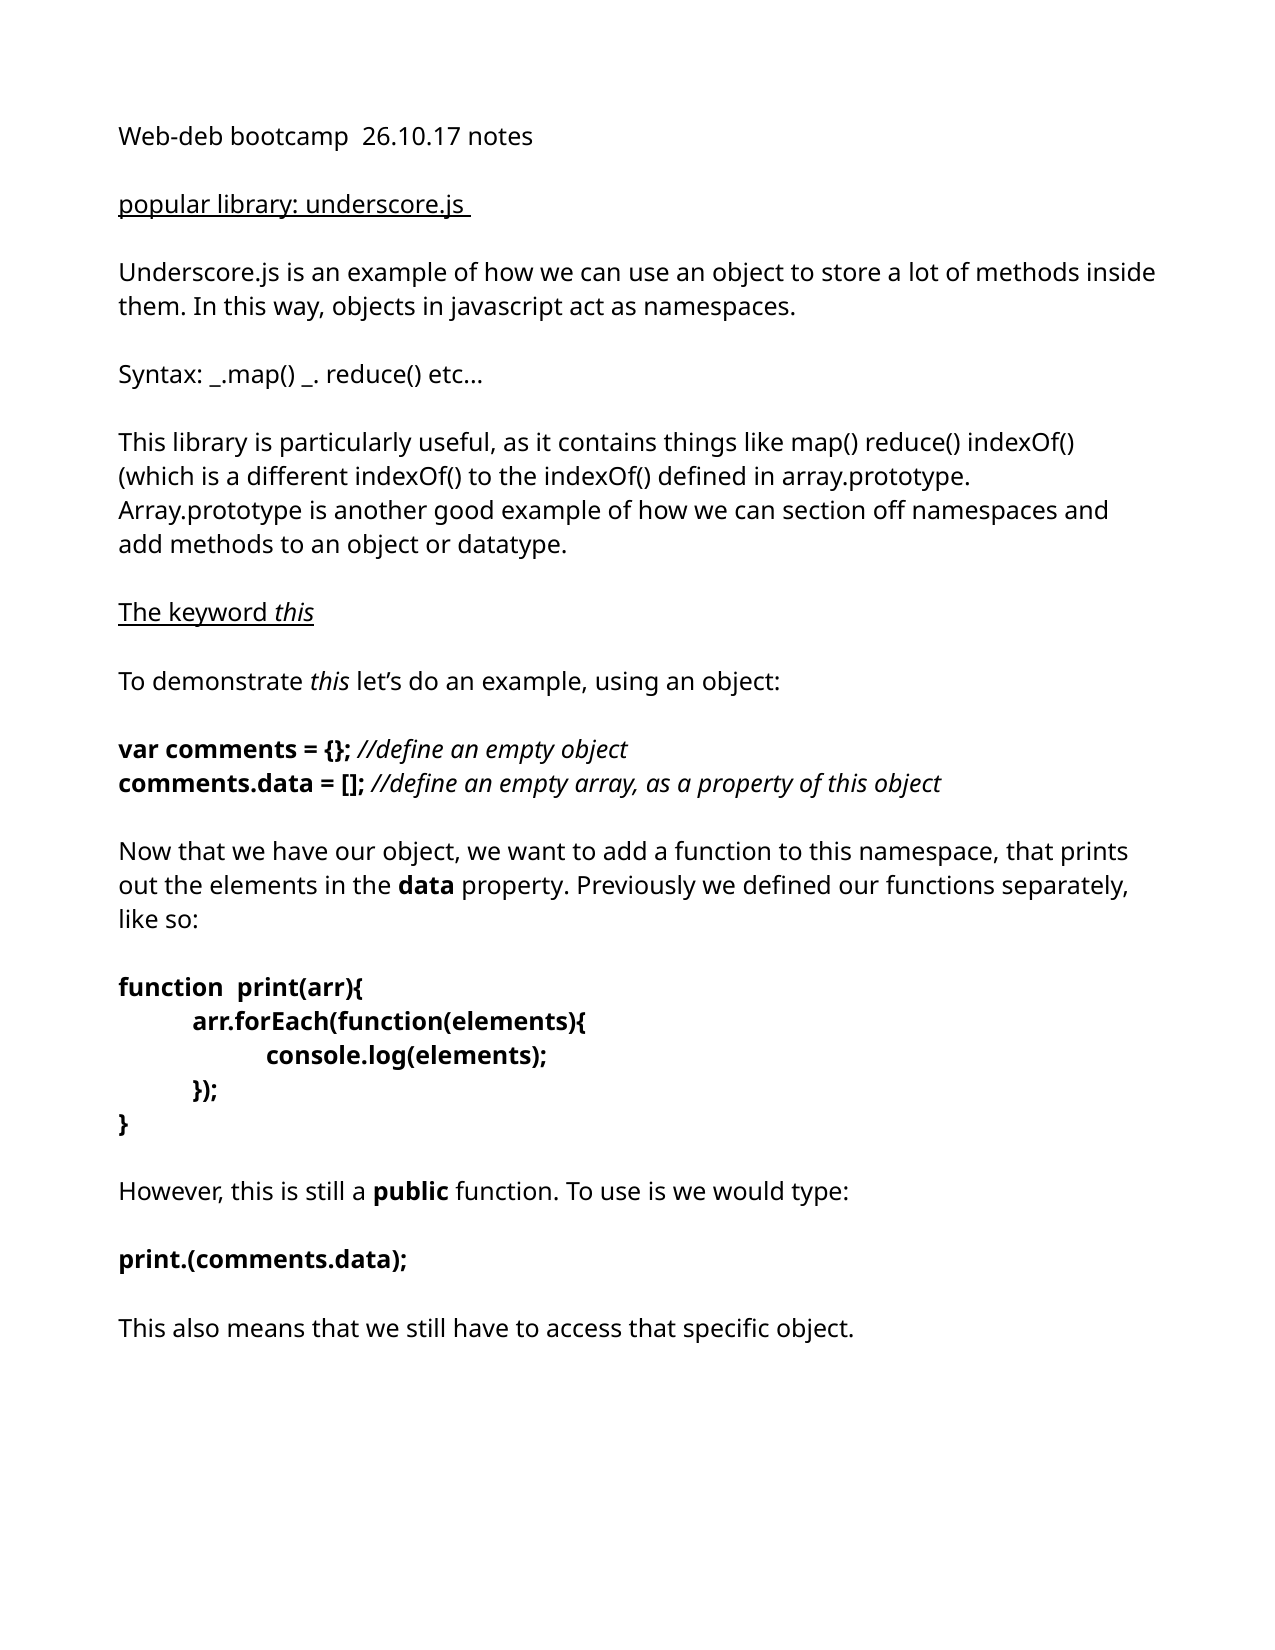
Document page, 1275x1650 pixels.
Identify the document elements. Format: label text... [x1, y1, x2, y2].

text This also means that we still have to access that specific object. [118, 1310, 1157, 1344]
text arr.forEach(function(elements){ [118, 1004, 1157, 1038]
text This library is particularly useful, as it contains things like map() reduce() indexOf() (which is a different indexOf() to the indexOf() defined in array.prototype. Array.prototype is another good example of how we can section off namespaces and add methods to an object or datatype. [118, 425, 1157, 561]
text Web-deb bootcamp 26.10.17 notes [118, 118, 1157, 152]
text var comments = {}; //define an empty object [118, 731, 1157, 765]
text function print(arr){ [118, 970, 1157, 1004]
text print.(comments.data); [118, 1242, 1157, 1276]
text } [118, 1106, 1157, 1140]
text The keyword this [118, 595, 1157, 629]
text }); [118, 1072, 1157, 1106]
text However, this is still a public function. To use is we would type: [118, 1174, 1157, 1208]
text Syntax: _.map() _. reduce() etc... [118, 357, 1157, 391]
text popular library: underscore.js [118, 186, 1157, 220]
text Underscore.js is an example of how we can use an object to store a lot of methods inside them. In this way, objects in javascript act as namespaces. [118, 254, 1157, 322]
text console.log(elements); [118, 1038, 1157, 1072]
text To demonstrate this let’s do an example, using an object: [118, 663, 1157, 697]
text comments.data = []; //define an empty array, as a property of this object [118, 765, 1157, 799]
text Now that we have our object, we want to add a function to this namespace, that prints out the elements in the data property. Previously we defined our functions separately, like so: [118, 833, 1157, 936]
